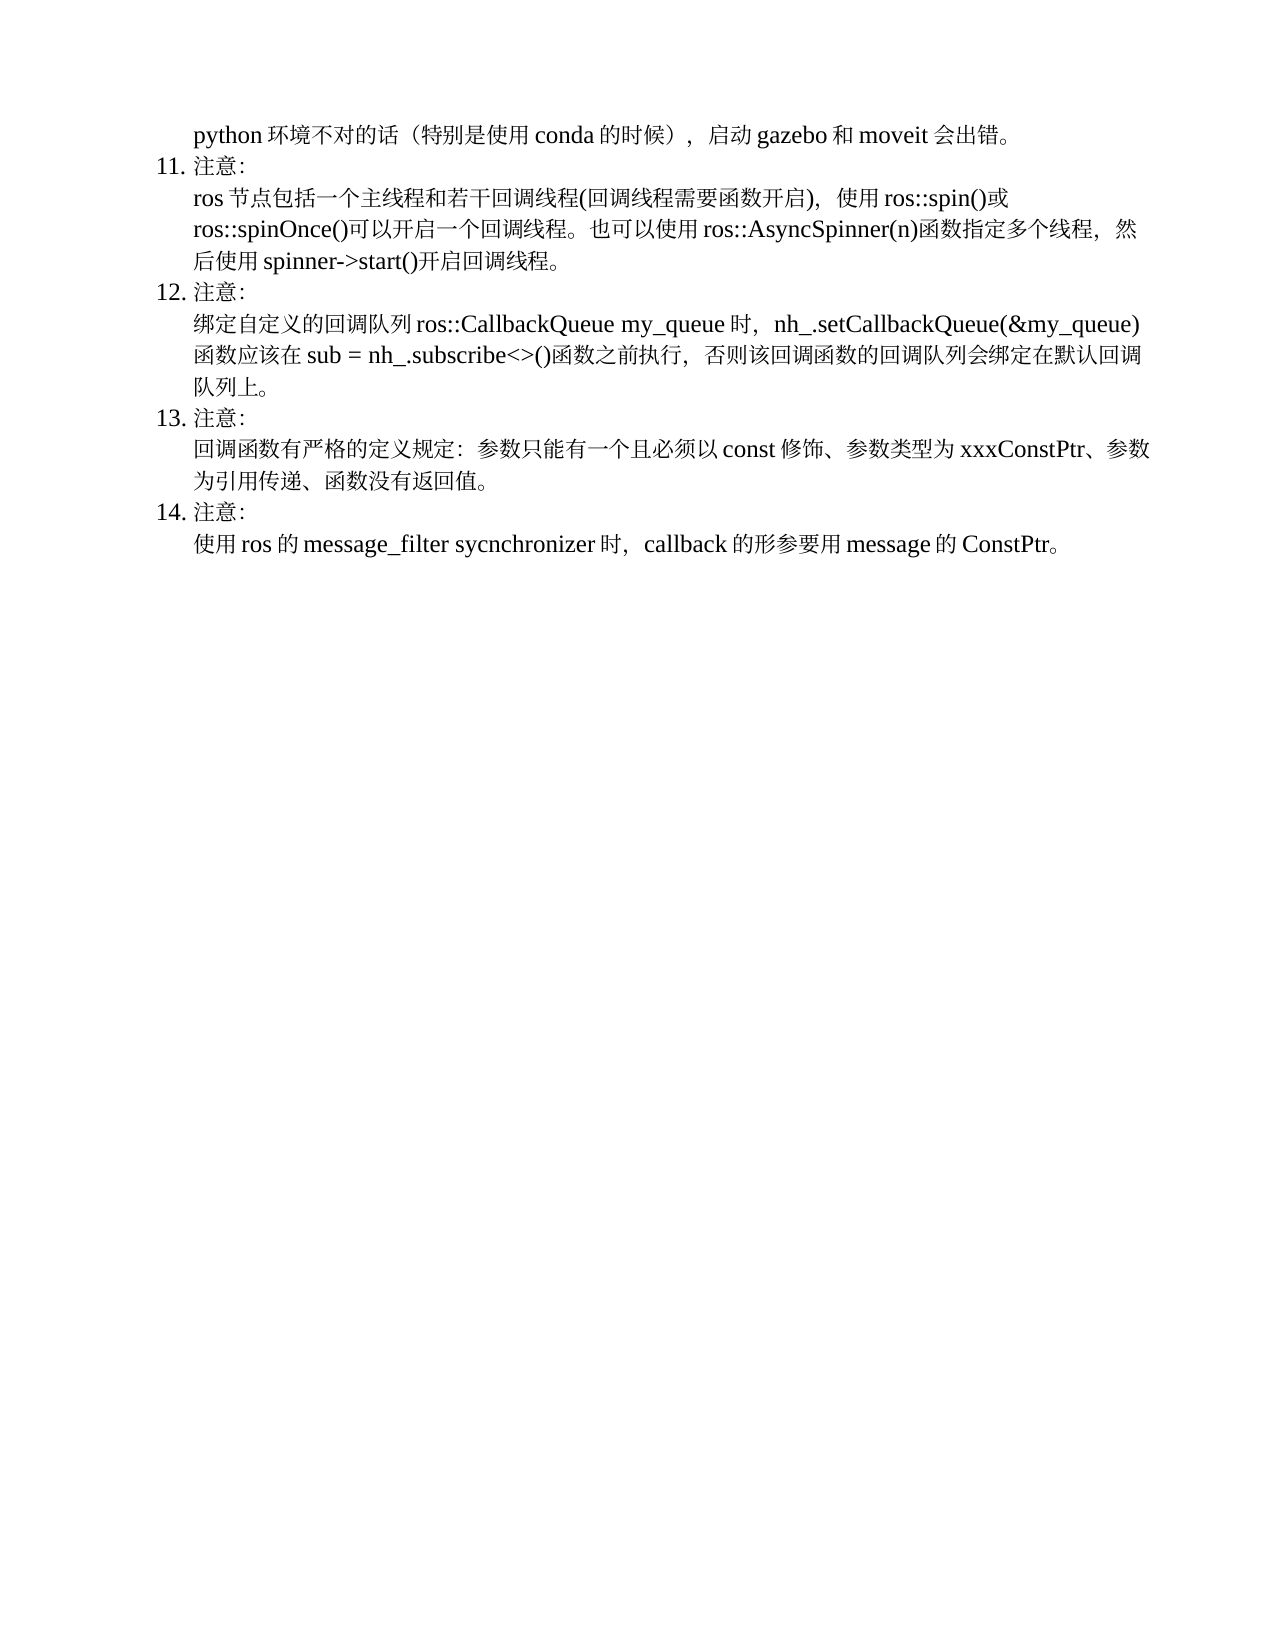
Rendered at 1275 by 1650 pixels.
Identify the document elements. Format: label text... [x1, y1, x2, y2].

list 绑定自定义的回调队列ros::CallbackQueue my_queue时，nh_.setCallbackQueue(&my_queue)函数应该在sub = nh_.subscribe<>()函数之前执行，否则该回调函数的回调队列会绑定在默认回调队列上。 [156, 307, 1157, 401]
list 注意： [156, 401, 1157, 433]
list 注意： [156, 149, 1157, 181]
list 回调函数有严格的定义规定：参数只能有一个且必须以const修饰、参数类型为xxxConstPtr、参数为引用传递、函数没有返回值。 [156, 433, 1157, 496]
list python环境不对的话（特别是使用conda的时候），启动gazebo和moveit会出错。 [156, 118, 1157, 149]
list 使用ros的message_filter sycnchronizer时，callback的形参要用message的ConstPtr。 [156, 527, 1157, 558]
list ros节点包括一个主线程和若干回调线程(回调线程需要函数开启)，使用ros::spin()或ros::spinOnce()可以开启一个回调线程。也可以使用ros::AsyncSpinner(n)函数指定多个线程，然后使用spinner->start()开启回调线程。 [156, 181, 1157, 275]
list 注意： [156, 275, 1157, 307]
list 注意： [156, 496, 1157, 527]
